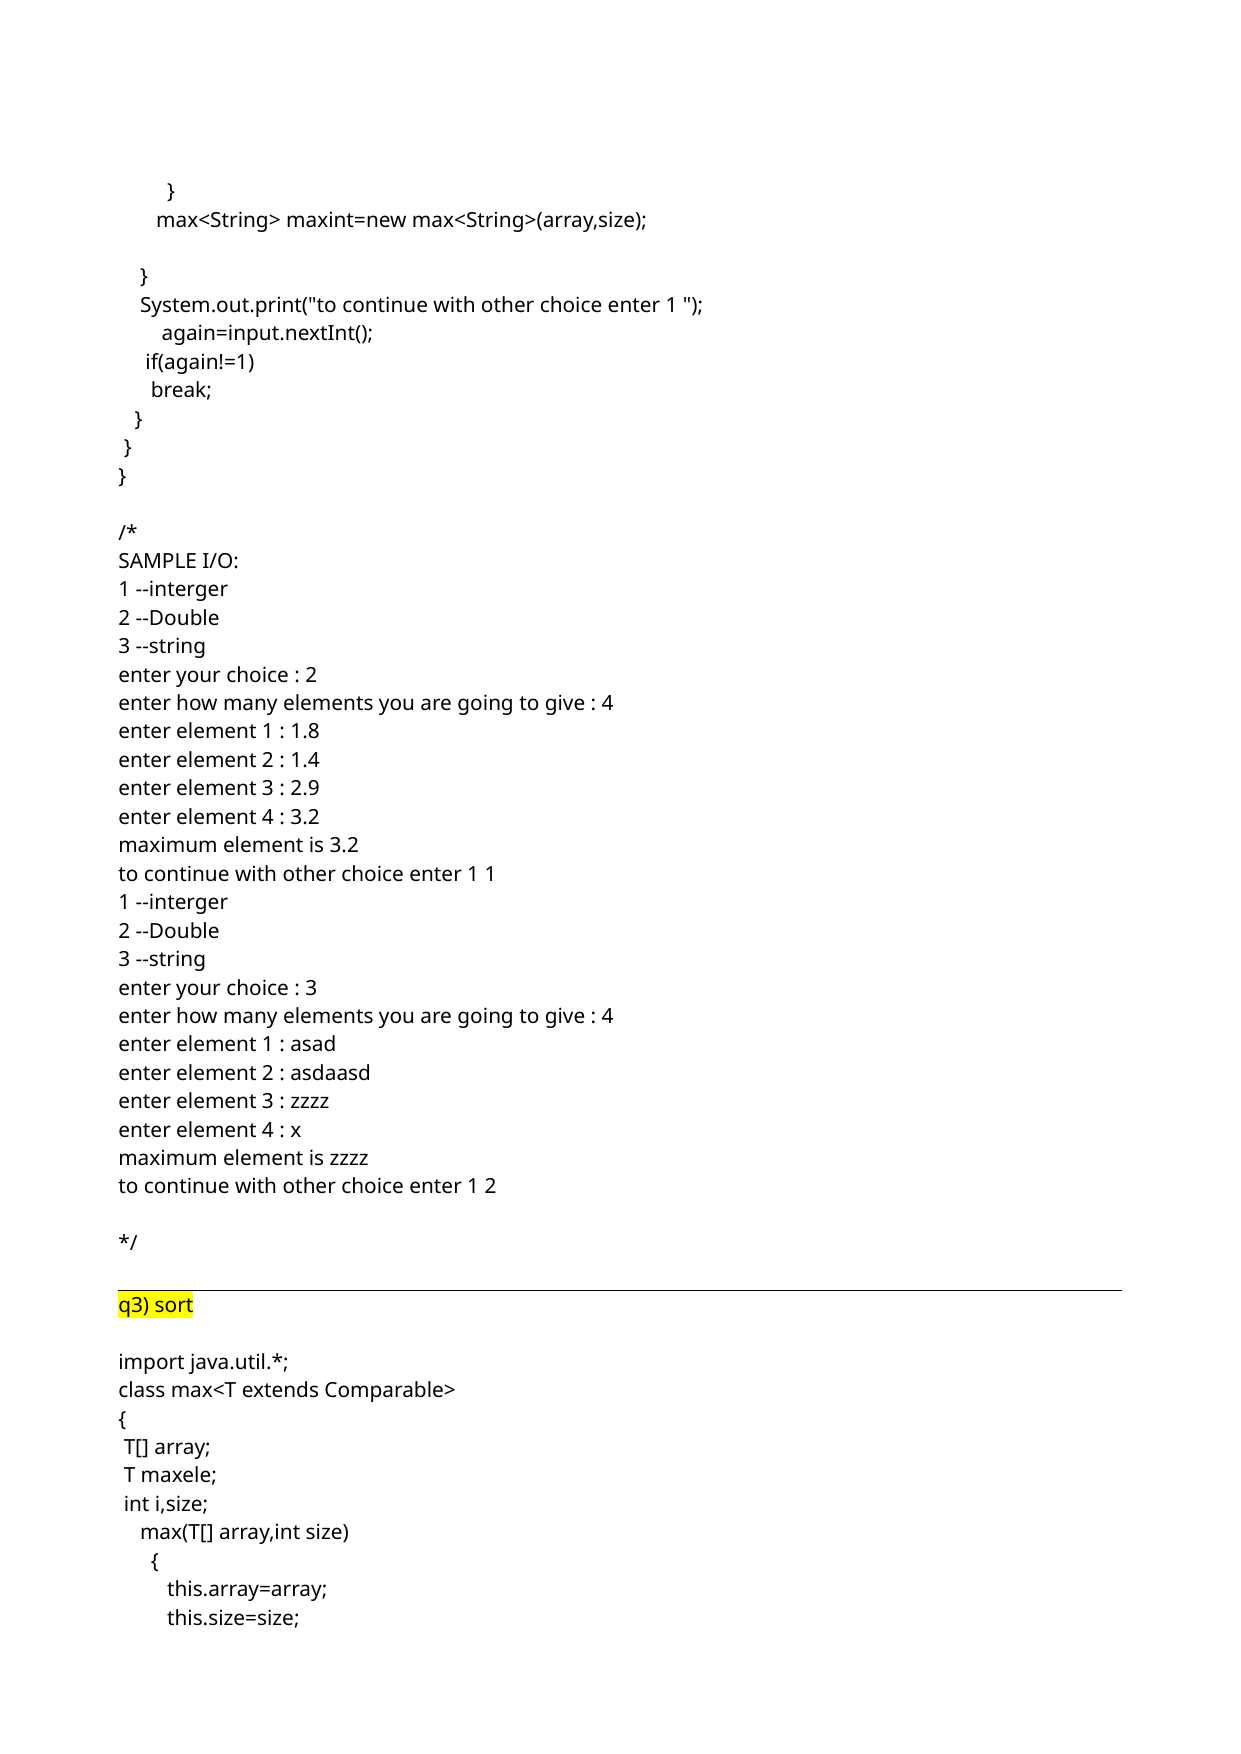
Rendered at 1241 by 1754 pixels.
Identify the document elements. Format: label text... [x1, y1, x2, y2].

text again=input.nextInt(); [118, 318, 1122, 347]
text } [118, 176, 1122, 205]
text enter element 3 : zzzz [118, 1086, 1122, 1115]
text enter element 1 : asad [118, 1029, 1122, 1058]
text 1 --interger [118, 887, 1122, 916]
text 2 --Double [118, 916, 1122, 944]
text import java.util.*; [118, 1347, 1122, 1375]
text SAMPLE I/O: [118, 546, 1122, 574]
text maximum element is 3.2 [118, 830, 1122, 859]
text { [118, 1546, 1122, 1574]
text enter element 3 : 2.9 [118, 773, 1122, 802]
text } [118, 262, 1122, 290]
text break; [118, 375, 1122, 404]
text enter element 2 : 1.4 [118, 745, 1122, 773]
text } [118, 404, 1122, 432]
text max(T[] array,int size) [118, 1517, 1122, 1546]
text T[] array; [118, 1432, 1122, 1461]
text 1 --interger [118, 574, 1122, 603]
text System.out.print("to continue with other choice enter 1 "); [118, 290, 1122, 318]
text enter element 1 : 1.8 [118, 717, 1122, 745]
text enter how many elements you are going to give : 4 [118, 688, 1122, 717]
text this.size=size; [118, 1603, 1122, 1631]
text } [118, 432, 1122, 461]
text 3 --string [118, 944, 1122, 973]
text enter element 2 : asdaasd [118, 1058, 1122, 1086]
text if(again!=1) [118, 347, 1122, 375]
text enter your choice : 3 [118, 973, 1122, 1001]
text enter element 4 : 3.2 [118, 802, 1122, 830]
text enter element 4 : x [118, 1115, 1122, 1143]
text to continue with other choice enter 1 2 [118, 1172, 1122, 1200]
text this.array=array; [118, 1574, 1122, 1603]
text maximum element is zzzz [118, 1143, 1122, 1172]
text { [118, 1404, 1122, 1432]
text 3 --string [118, 631, 1122, 660]
text to continue with other choice enter 1 1 [118, 859, 1122, 887]
text T maxele; [118, 1461, 1122, 1489]
text q3) sort [118, 1291, 1122, 1318]
text /* [118, 518, 1122, 546]
text } [118, 461, 1122, 489]
text */ [118, 1228, 1122, 1257]
text int i,size; [118, 1489, 1122, 1517]
text enter how many elements you are going to give : 4 [118, 1001, 1122, 1029]
text enter your choice : 2 [118, 660, 1122, 688]
text class max<T extends Comparable> [118, 1375, 1122, 1404]
text max<String> maxint=new max<String>(array,size); [118, 205, 1122, 233]
text 2 --Double [118, 603, 1122, 631]
